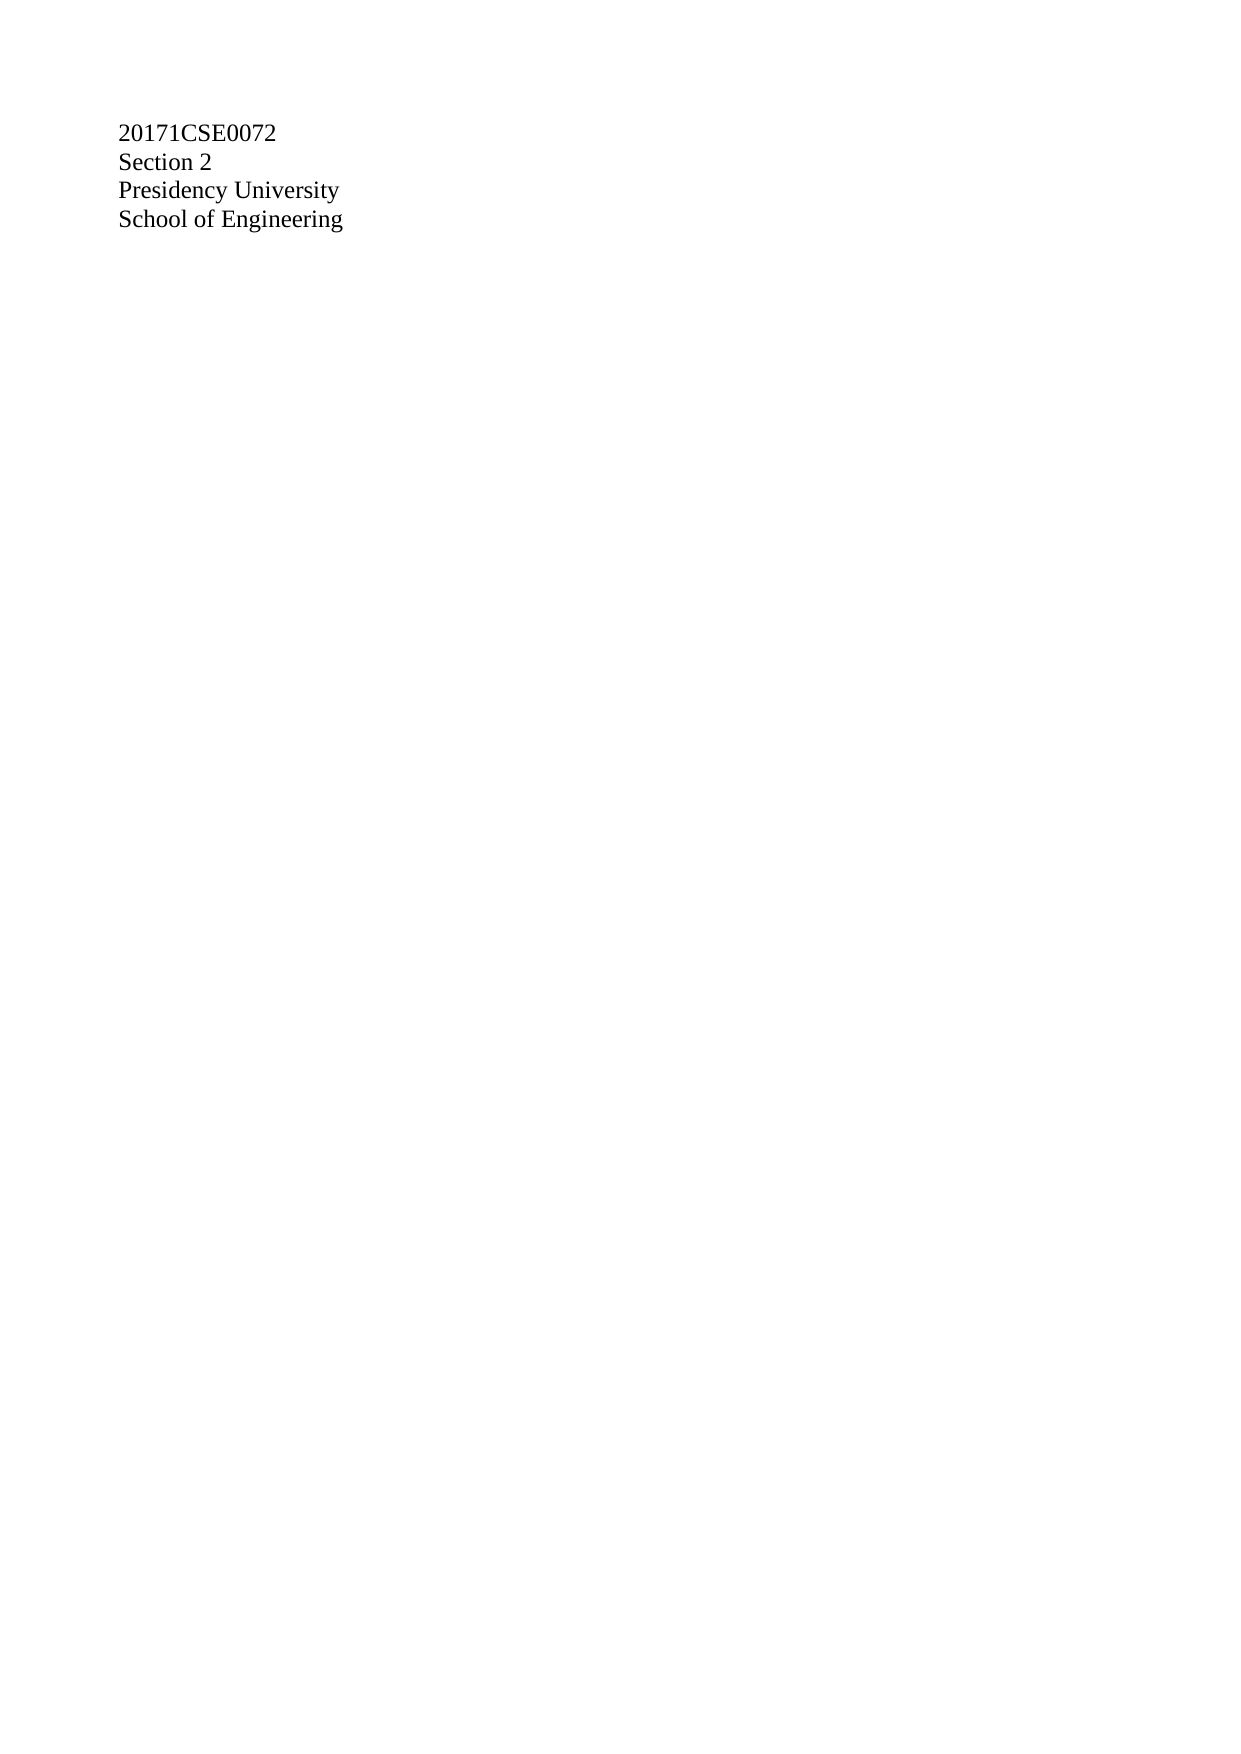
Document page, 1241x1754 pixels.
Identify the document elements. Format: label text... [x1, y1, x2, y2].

text Section 2 [118, 147, 1122, 176]
text 20171CSE0072 [118, 118, 1122, 147]
text Presidency University [118, 176, 1122, 204]
text School of Engineering [118, 204, 1122, 233]
